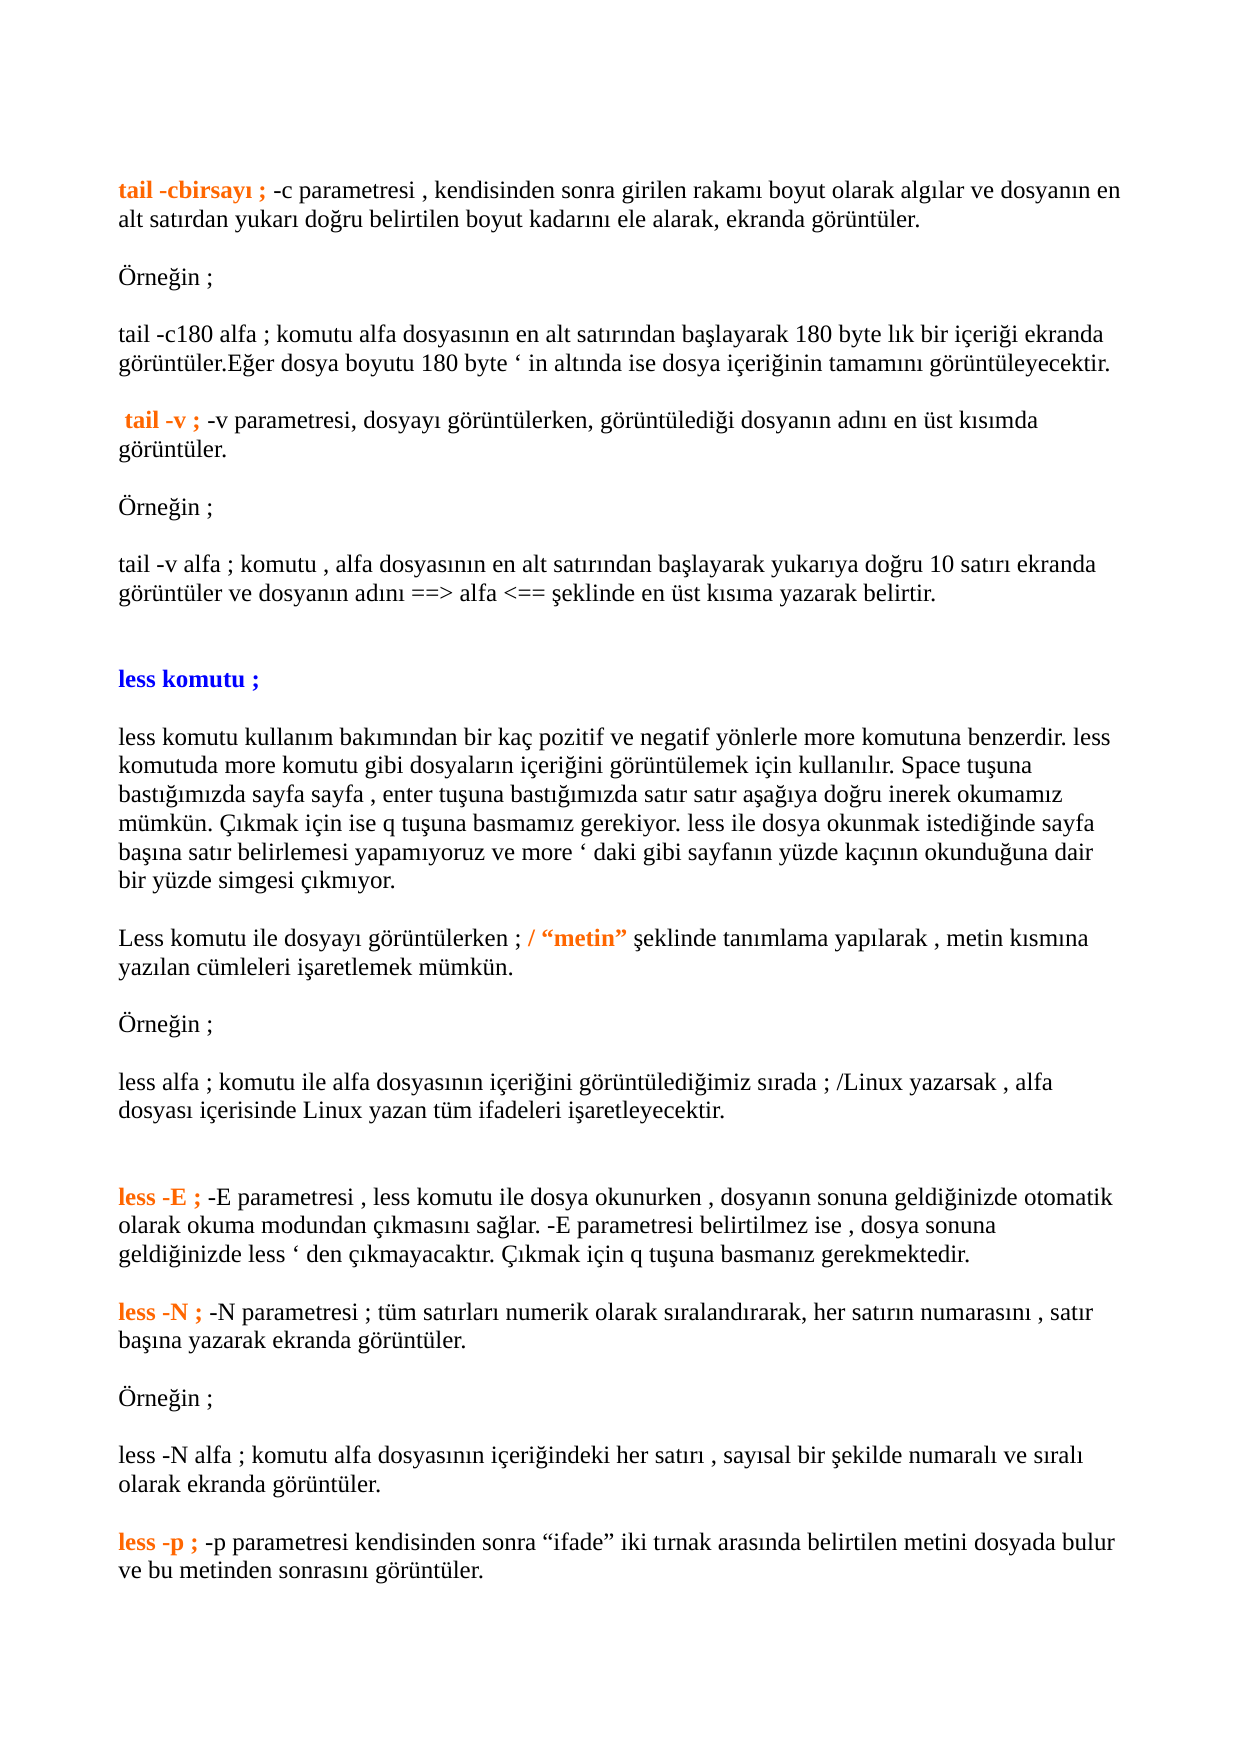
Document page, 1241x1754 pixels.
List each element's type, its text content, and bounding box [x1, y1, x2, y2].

text tail -v alfa ; komutu , alfa dosyasının en alt satırından başlayarak yukarıya doğru 10 satırı ekranda görüntüler ve dosyanın adını ==> alfa <== şeklinde en üst kısıma yazarak belirtir. [118, 549, 1122, 607]
text less komutu kullanım bakımından bir kaç pozitif ve negatif yönlerle more komutuna benzerdir. less komutuda more komutu gibi dosyaların içeriğini görüntülemek için kullanılır. Space tuşuna bastığımızda sayfa sayfa , enter tuşuna bastığımızda satır satır aşağıya doğru inerek okumamız mümkün. Çıkmak için ise q tuşuna basmamız gerekiyor. less ile dosya okunmak istediğinde sayfa başına satır belirlemesi yapamıyoruz ve more ‘ daki gibi sayfanın yüzde kaçının okunduğuna dair bir yüzde simgesi çıkmıyor. [118, 722, 1122, 894]
text tail -v ; -v parametresi, dosyayı görüntülerken, görüntülediği dosyanın adını en üst kısımda görüntüler. [118, 406, 1122, 463]
text tail -c180 alfa ; komutu alfa dosyasının en alt satırından başlayarak 180 byte lık bir içeriği ekranda görüntüler.Eğer dosya boyutu 180 byte ‘ in altında ise dosya içeriğinin tamamını görüntüleyecektir. [118, 319, 1122, 377]
text less -N ; -N parametresi ; tüm satırları numerik olarak sıralandırarak, her satırın numarasını , satır başına yazarak ekranda görüntüler. [118, 1297, 1122, 1354]
text Örneğin ; [118, 492, 1122, 521]
text less -E ; -E parametresi , less komutu ile dosya okunurken , dosyanın sonuna geldiğinizde otomatik olarak okuma modundan çıkmasını sağlar. -E parametresi belirtilmez ise , dosya sonuna geldiğinizde less ‘ den çıkmayacaktır. Çıkmak için q tuşuna basmanız gerekmektedir. [118, 1182, 1122, 1268]
text less alfa ; komutu ile alfa dosyasının içeriğini görüntülediğimiz sırada ; /Linux yazarsak , alfa dosyası içerisinde Linux yazan tüm ifadeleri işaretleyecektir. [118, 1067, 1122, 1124]
text less komutu ; [118, 664, 1122, 693]
text less -N alfa ; komutu alfa dosyasının içeriğindeki her satırı , sayısal bir şekilde numaralı ve sıralı olarak ekranda görüntüler. [118, 1441, 1122, 1498]
text Less komutu ile dosyayı görüntülerken ; / “metin” şeklinde tanımlama yapılarak , metin kısmına yazılan cümleleri işaretlemek mümkün. [118, 923, 1122, 981]
text Örneğin ; [118, 1009, 1122, 1038]
text Örneğin ; [118, 1383, 1122, 1412]
text tail -cbirsayı ; -c parametresi , kendisinden sonra girilen rakamı boyut olarak algılar ve dosyanın en alt satırdan yukarı doğru belirtilen boyut kadarını ele alarak, ekranda görüntüler. [118, 176, 1122, 233]
text Örneğin ; [118, 262, 1122, 291]
text less -p ; -p parametresi kendisinden sonra “ifade” iki tırnak arasında belirtilen metini dosyada bulur ve bu metinden sonrasını görüntüler. [118, 1527, 1122, 1584]
